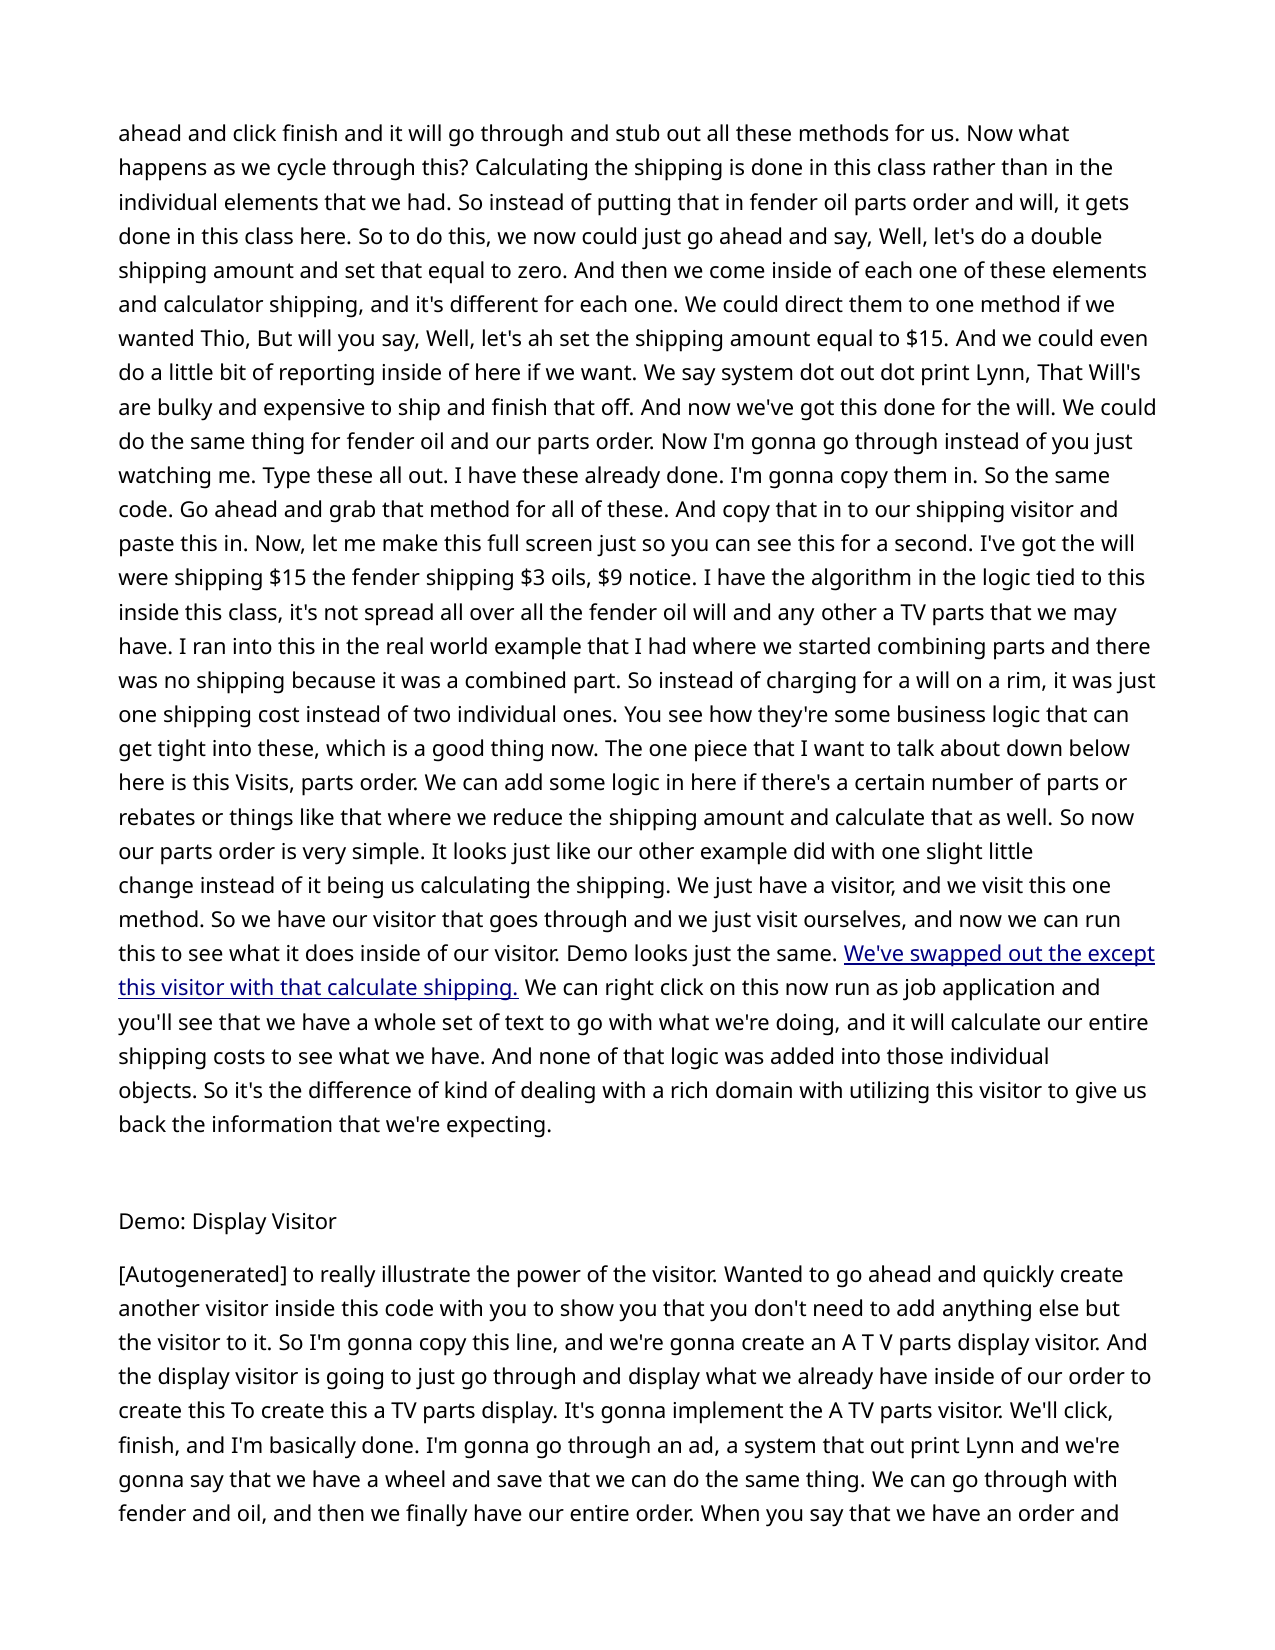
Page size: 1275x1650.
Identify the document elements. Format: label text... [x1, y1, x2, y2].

subtitle Demo: Display Visitor [118, 1206, 1157, 1235]
text ahead and click finish and it will go through and stub out all these methods for us. Now what happens as we cycle through this? Calculating the shipping is done in this class rather than in the individual elements that we had. So instead of putting that in fender oil parts order and will, it gets done in this class here. So to do this, we now could just go ahead and say, Well, let's do a double shipping amount and set that equal to zero. And then we come inside of each one of these elements and calculator shipping, and it's different for each one. We could direct them to one method if we wanted Thio, But will you say, Well, let's ah set the shipping amount equal to $15. And we could even do a little bit of reporting inside of here if we want. We say system dot out dot print Lynn, That Will's are bulky and expensive to ship and finish that off. And now we've got this done for the will. We could do the same thing for fender oil and our parts order. Now I'm gonna go through instead of you just watching me. Type these all out. I have these already done. I'm gonna copy them in. So the same code. Go ahead and grab that method for all of these. And copy that in to our shipping visitor and paste this in. Now, let me make this full screen just so you can see this for a second. I've got the will were shipping $15 the fender shipping $3 oils, $9 notice. I have the algorithm in the logic tied to this inside this class, it's not spread all over all the fender oil will and any other a TV parts that we may have. I ran into this in the real world example that I had where we started combining parts and there was no shipping because it was a combined part. So instead of charging for a will on a rim, it was just one shipping cost instead of two individual ones. You see how they're some business logic that can get tight into these, which is a good thing now. The one piece that I want to talk about down below here is this Visits, parts order. We can add some logic in here if there's a certain number of parts or rebates or things like that where we reduce the shipping amount and calculate that as well. So now our parts order is very simple. It looks just like our other example did with one slight little change instead of it being us calculating the shipping. We just have a visitor, and we visit this one method. So we have our visitor that goes through and we just visit ourselves, and now we can run this to see what it does inside of our visitor. Demo looks just the same. We've swapped out the except this visitor with that calculate shipping. We can right click on this now run as job application and you'll see that we have a whole set of text to go with what we're doing, and it will calculate our entire shipping costs to see what we have. And none of that logic was added into those individual objects. So it's the difference of kind of dealing with a rich domain with utilizing this visitor to give us back the information that we're expecting. [118, 118, 1157, 1139]
text [Autogenerated] to really illustrate the power of the visitor. Wanted to go ahead and quickly create another visitor inside this code with you to show you that you don't need to add anything else but the visitor to it. So I'm gonna copy this line, and we're gonna create an A T V parts display visitor. And the display visitor is going to just go through and display what we already have inside of our order to create this To create this a TV parts display. It's gonna implement the A TV parts visitor. We'll click, finish, and I'm basically done. I'm gonna go through an ad, a system that out print Lynn and we're gonna say that we have a wheel and save that we can do the same thing. We can go through with fender and oil, and then we finally have our entire order. When you say that we have an order and [118, 1259, 1157, 1528]
